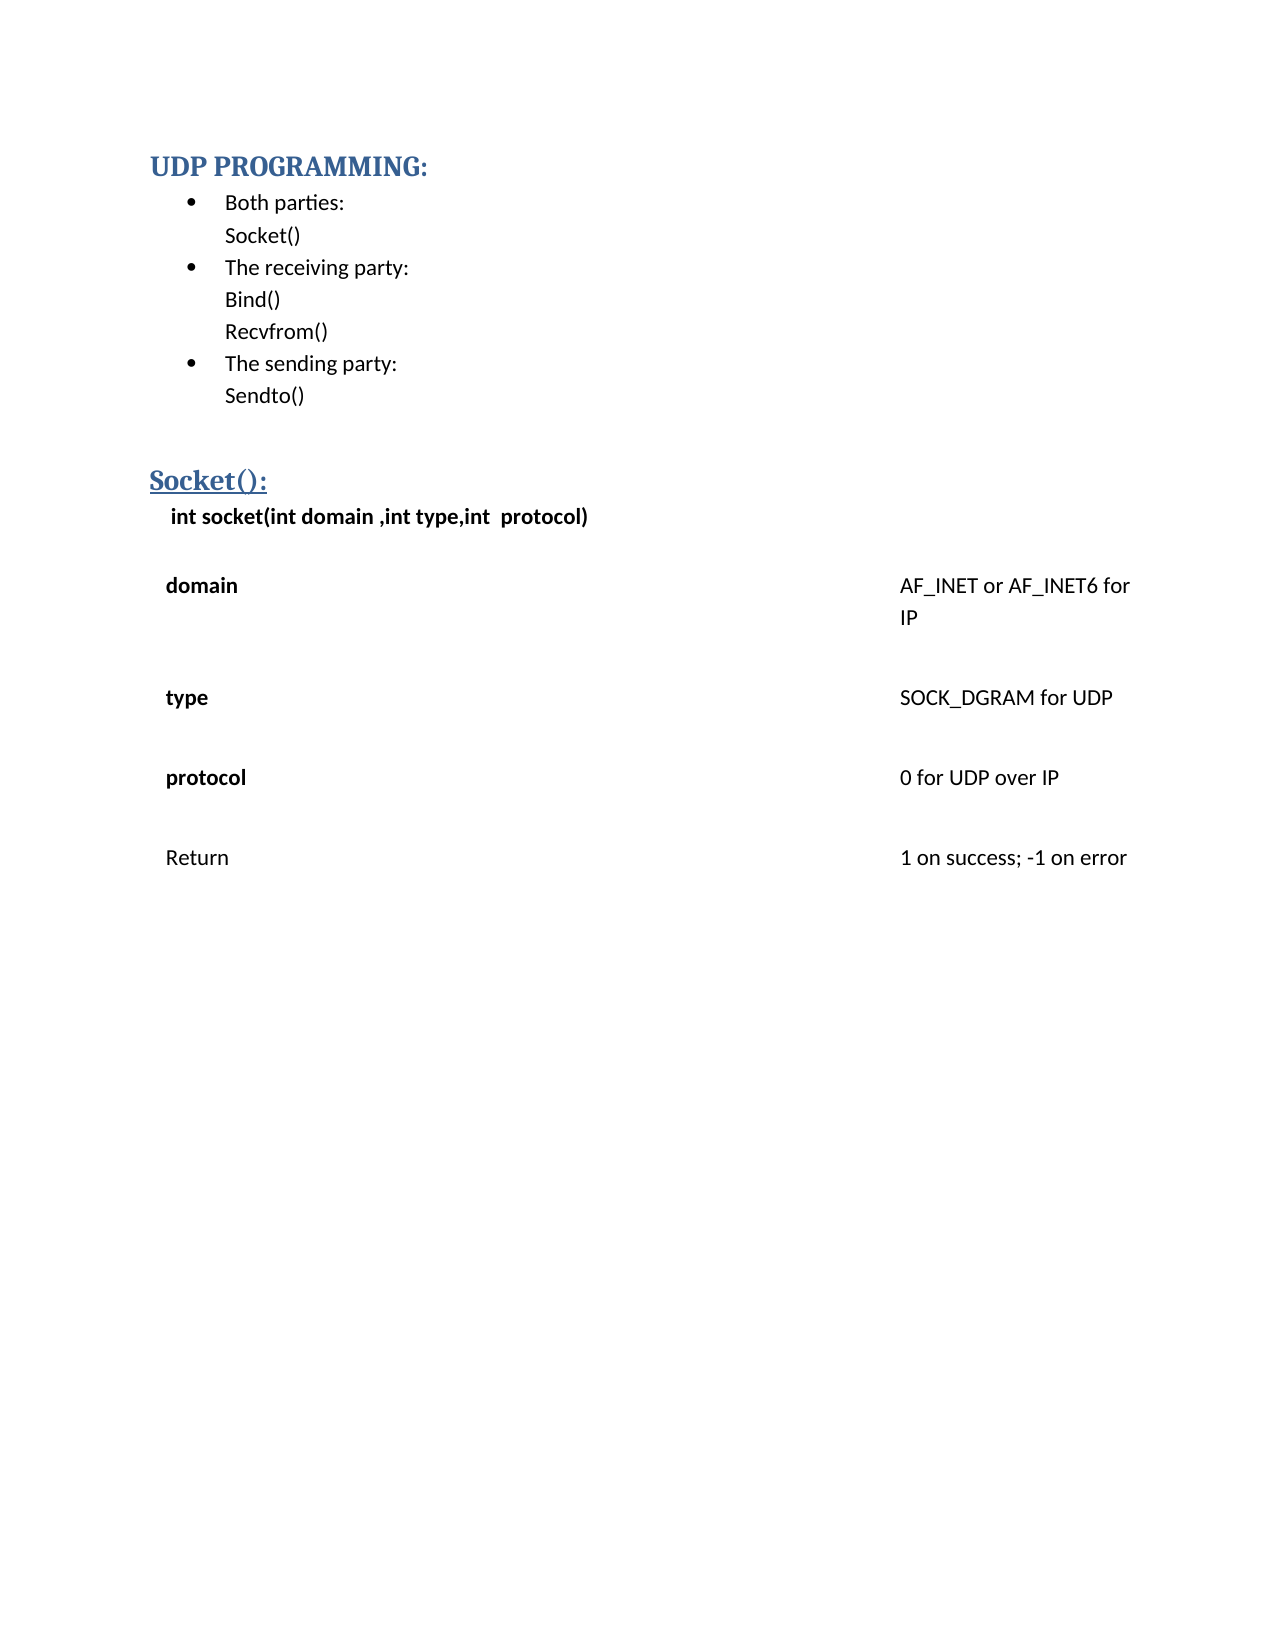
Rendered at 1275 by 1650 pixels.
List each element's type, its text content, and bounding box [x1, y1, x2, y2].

list Both parties: [187, 188, 1125, 217]
list Bind() [225, 285, 1125, 313]
table_cell Return [150, 828, 884, 961]
subtitle UDP PROGRAMMING: [150, 150, 1125, 183]
table_cell protocol [150, 748, 884, 828]
table_cell SOCK_DGRAM for UDP [884, 668, 1162, 748]
text int socket(int domain ,int type,int protocol) [150, 502, 1125, 530]
list Socket() [225, 221, 1125, 249]
table_header domain [150, 555, 884, 668]
list Recvfrom() [225, 317, 1125, 345]
table_cell type [150, 668, 884, 748]
subtitle Socket(): [150, 464, 1125, 497]
list The sending party: [187, 349, 1125, 377]
list The receiving party: [187, 253, 1125, 281]
table_cell 0 for UDP over IP [884, 748, 1162, 828]
table_cell 1 on success; -1 on error [884, 828, 1162, 961]
list Sendto() [225, 382, 1125, 410]
table_header AF_INET or AF_INET6 for IP [884, 555, 1162, 668]
